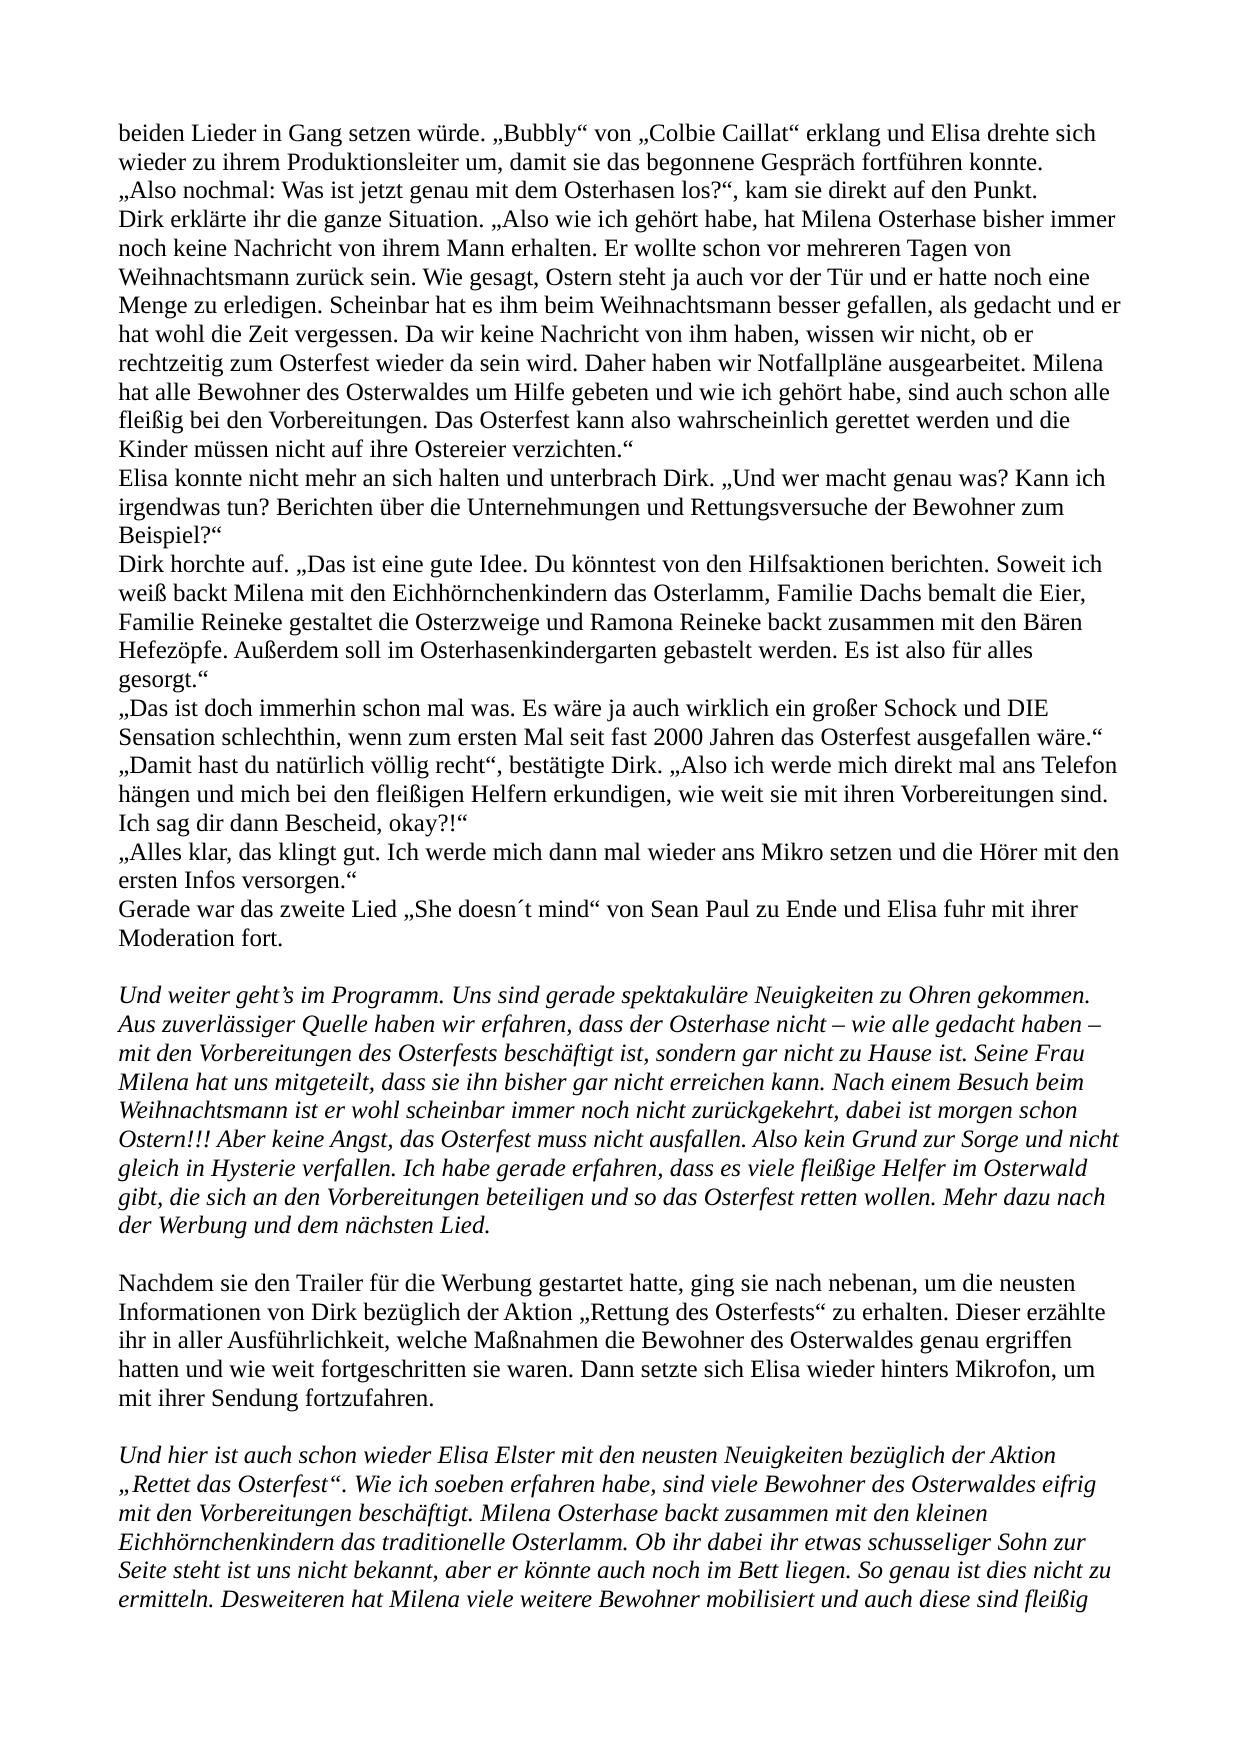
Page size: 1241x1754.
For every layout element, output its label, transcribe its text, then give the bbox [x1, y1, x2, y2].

text beiden Lieder in Gang setzen würde. „Bubbly“ von „Colbie Caillat“ erklang und Elisa drehte sich wieder zu ihrem Produktionsleiter um, damit sie das begonnene Gespräch fortführen konnte. „Also nochmal: Was ist jetzt genau mit dem Osterhasen los?“, kam sie direkt auf den Punkt. Dirk erklärte ihr die ganze Situation. „Also wie ich gehört habe, hat Milena Osterhase bisher immer noch keine Nachricht von ihrem Mann erhalten. Er wollte schon vor mehreren Tagen von Weihnachtsmann zurück sein. Wie gesagt, Ostern steht ja auch vor der Tür und er hatte noch eine Menge zu erledigen. Scheinbar hat es ihm beim Weihnachtsmann besser gefallen, als gedacht und er hat wohl die Zeit vergessen. Da wir keine Nachricht von ihm haben, wissen wir nicht, ob er rechtzeitig zum Osterfest wieder da sein wird. Daher haben wir Notfallpläne ausgearbeitet. Milena hat alle Bewohner des Osterwaldes um Hilfe gebeten und wie ich gehört habe, sind auch schon alle fleißig bei den Vorbereitungen. Das Osterfest kann also wahrscheinlich gerettet werden und die Kinder müssen nicht auf ihre Ostereier verzichten.“ Elisa konnte nicht mehr an sich halten und unterbrach Dirk. „Und wer macht genau was? Kann ich irgendwas tun? Berichten über die Unternehmungen und Rettungsversuche der Bewohner zum Beispiel?“ Dirk horchte auf. „Das ist eine gute Idee. Du könntest von den Hilfsaktionen berichten. Soweit ich weiß backt Milena mit den Eichhörnchenkindern das Osterlamm, Familie Dachs bemalt die Eier, Familie Reineke gestaltet die Osterzweige und Ramona Reineke backt zusammen mit den Bären Hefezöpfe. Außerdem soll im Osterhasenkindergarten gebastelt werden. Es ist also für alles gesorgt.“ „Das ist doch immerhin schon mal was. Es wäre ja auch wirklich ein großer Schock und DIE Sensation schlechthin, wenn zum ersten Mal seit fast 2000 Jahren das Osterfest ausgefallen wäre.“ „Damit hast du natürlich völlig recht“, bestätigte Dirk. „Also ich werde mich direkt mal ans Telefon hängen und mich bei den fleißigen Helfern erkundigen, wie weit sie mit ihren Vorbereitungen sind. Ich sag dir dann Bescheid, okay?!“ „Alles klar, das klingt gut. Ich werde mich dann mal wieder ans Mikro setzen und die Hörer mit den ersten Infos versorgen.“ Gerade war das zweite Lied „She doesn´t mind“ von Sean Paul zu Ende und Elisa fuhr mit ihrer Moderation fort. Und weiter geht’s im Programm. Uns sind gerade spektakuläre Neuigkeiten zu Ohren gekommen. Aus zuverlässiger Quelle haben wir erfahren, dass der Osterhase nicht – wie alle gedacht haben – mit den Vorbereitungen des Osterfests beschäftigt ist, sondern gar nicht zu Hause ist. Seine Frau Milena hat uns mitgeteilt, dass sie ihn bisher gar nicht erreichen kann. Nach einem Besuch beim Weihnachtsmann ist er wohl scheinbar immer noch nicht zurückgekehrt, dabei ist morgen schon Ostern!!! Aber keine Angst, das Osterfest muss nicht ausfallen. Also kein Grund zur Sorge und nicht gleich in Hysterie verfallen. Ich habe gerade erfahren, dass es viele fleißige Helfer im Osterwald gibt, die sich an den Vorbereitungen beteiligen und so das Osterfest retten wollen. Mehr dazu nach der Werbung und dem nächsten Lied. Nachdem sie den Trailer für die Werbung gestartet hatte, ging sie nach nebenan, um die neusten Informationen von Dirk bezüglich der Aktion „Rettung des Osterfests“ zu erhalten. Dieser erzählte ihr in aller Ausführlichkeit, welche Maßnahmen die Bewohner des Osterwaldes genau ergriffen hatten und wie weit fortgeschritten sie waren. Dann setzte sich Elisa wieder hinters Mikrofon, um mit ihrer Sendung fortzufahren. Und hier ist auch schon wieder Elisa Elster mit den neusten Neuigkeiten bezüglich der Aktion „Rettet das Osterfest“. Wie ich soeben erfahren habe, sind viele Bewohner des Osterwaldes eifrig mit den Vorbereitungen beschäftigt. Milena Osterhase backt zusammen mit den kleinen Eichhörnchenkindern das traditionelle Osterlamm. Ob ihr dabei ihr etwas schusseliger Sohn zur Seite steht ist uns nicht bekannt, aber er könnte auch noch im Bett liegen. So genau ist dies nicht zu ermitteln. Desweiteren hat Milena viele weitere Bewohner mobilisiert und auch diese sind fleißig [118, 118, 1122, 1613]
